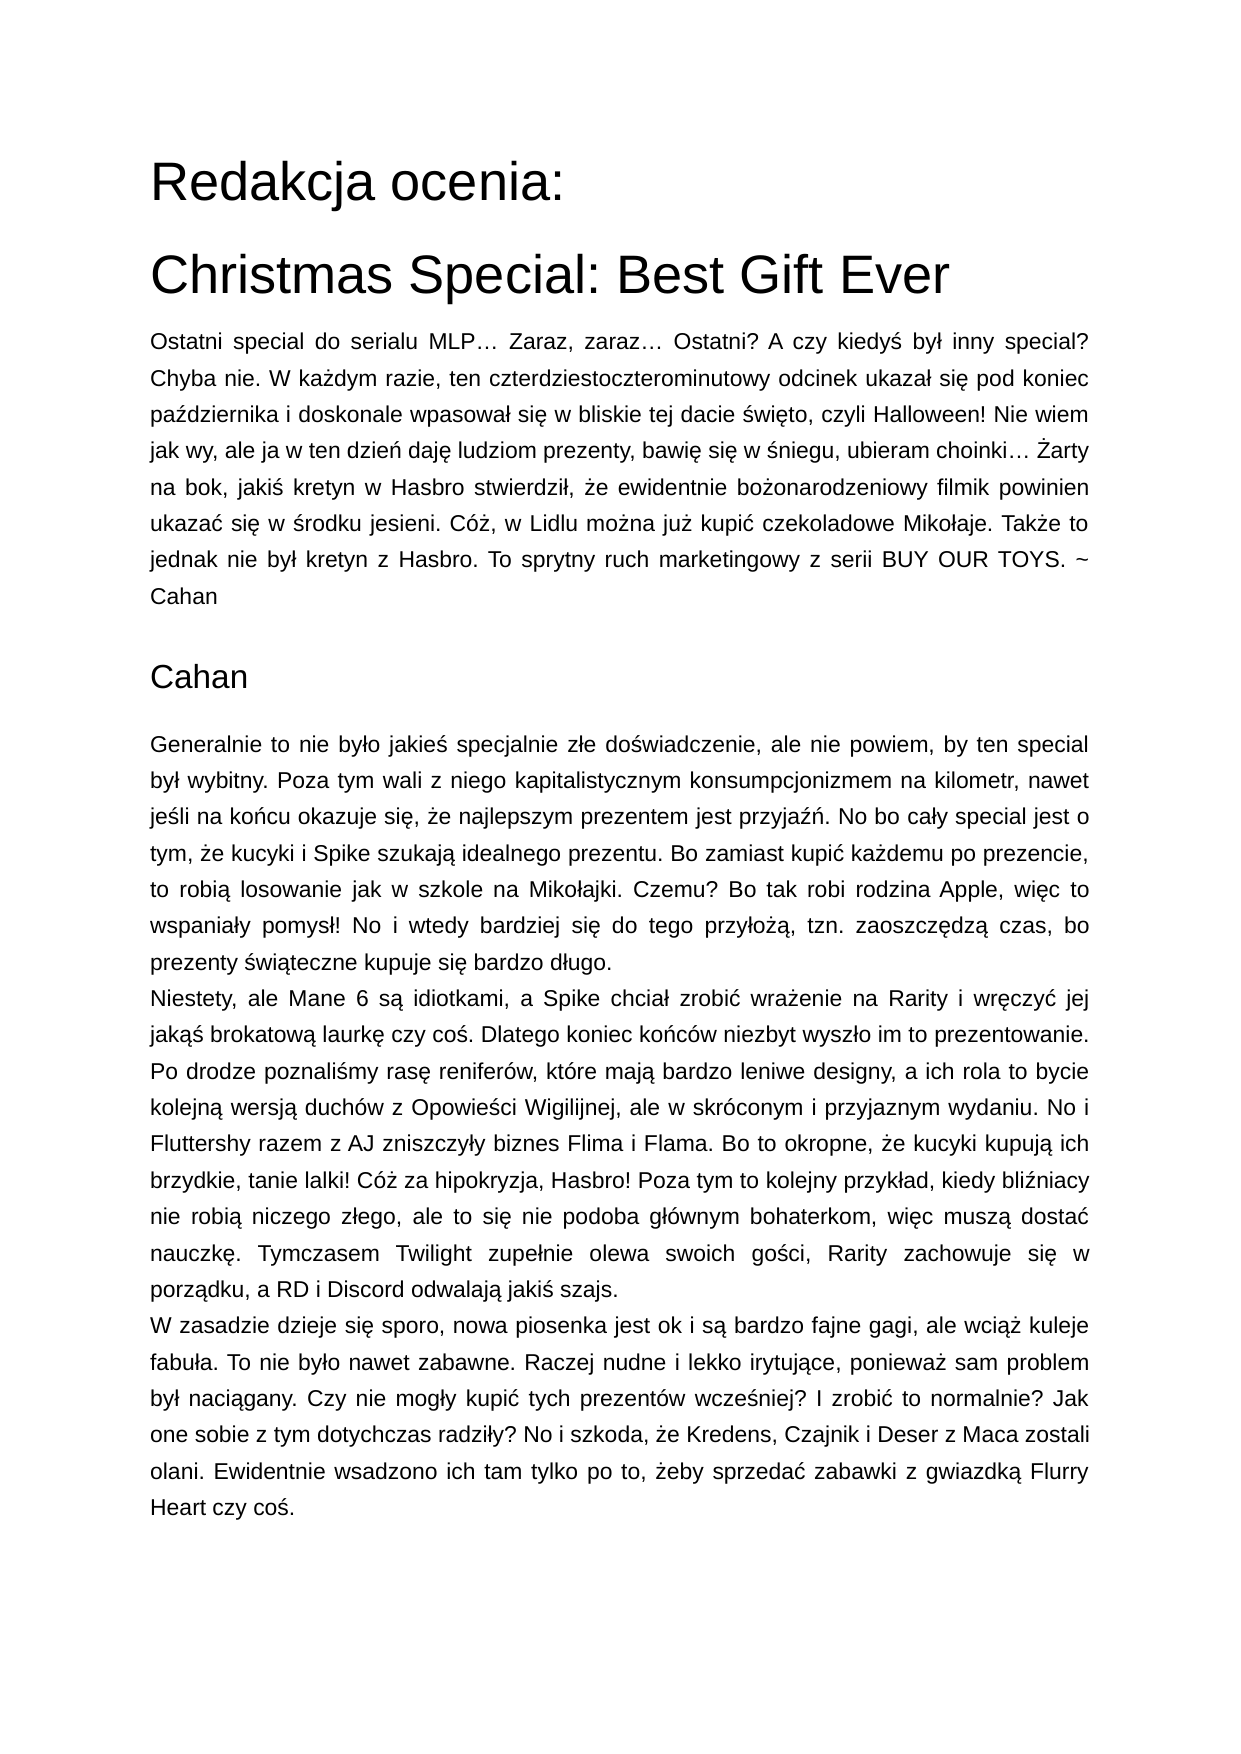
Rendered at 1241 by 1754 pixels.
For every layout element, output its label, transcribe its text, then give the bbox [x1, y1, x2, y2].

text Redakcja ocenia: [150, 150, 1090, 212]
text W zasadzie dzieje się sporo, nowa piosenka jest ok i są bardzo fajne gagi, ale wciąż kuleje fabuła. To nie było nawet zabawne. Raczej nudne i lekko irytujące, ponieważ sam problem był naciągany. Czy nie mogły kupić tych prezentów wcześniej? I zrobić to normalnie? Jak one sobie z tym dotychczas radziły? No i szkoda, że Kredens, Czajnik i Deser z Maca zostali olani. Ewidentnie wsadzono ich tam tylko po to, żeby sprzedać zabawki z gwiazdką Flurry Heart czy coś. [150, 1312, 1090, 1520]
text Ostatni special do serialu MLP… Zaraz, zaraz… Ostatni? A czy kiedyś był inny special? Chyba nie. W każdym razie, ten czterdziestoczterominutowy odcinek ukazał się pod koniec października i doskonale wpasował się w bliskie tej dacie święto, czyli Halloween! Nie wiem jak wy, ale ja w ten dzień daję ludziom prezenty, bawię się w śniegu, ubieram choinki… Żarty na bok, jakiś kretyn w Hasbro stwierdził, że ewidentnie bożonarodzeniowy filmik powinien ukazać się w środku jesieni. Cóż, w Lidlu można już kupić czekoladowe Mikołaje. Także to jednak nie był kretyn z Hasbro. To sprytny ruch marketingowy z serii BUY OUR TOYS. ~ Cahan [150, 328, 1090, 609]
text Generalnie to nie było jakieś specjalnie złe doświadczenie, ale nie powiem, by ten special był wybitny. Poza tym wali z niego kapitalistycznym konsumpcjonizmem na kilometr, nawet jeśli na końcu okazuje się, że najlepszym prezentem jest przyjaźń. No bo cały special jest o tym, że kucyki i Spike szukają idealnego prezentu. Bo zamiast kupić każdemu po prezencie, to robią losowanie jak w szkole na Mikołajki. Czemu? Bo tak robi rodzina Apple, więc to wspaniały pomysł! No i wtedy bardziej się do tego przyłożą, tzn. zaoszczędzą czas, bo prezenty świąteczne kupuje się bardzo długo. [150, 731, 1090, 975]
subtitle Cahan [150, 657, 1090, 695]
text Niestety, ale Mane 6 są idiotkami, a Spike chciał zrobić wrażenie na Rarity i wręczyć jej jakąś brokatową laurkę czy coś. Dlatego koniec końców niezbyt wyszło im to prezentowanie. Po drodze poznaliśmy rasę reniferów, które mają bardzo leniwe designy, a ich rola to bycie kolejną wersją duchów z Opowieści Wigilijnej, ale w skróconym i przyjaznym wydaniu. No i Fluttershy razem z AJ zniszczyły biznes Flima i Flama. Bo to okropne, że kucyki kupują ich brzydkie, tanie lalki! Cóż za hipokryzja, Hasbro! Poza tym to kolejny przykład, kiedy bliźniacy nie robią niczego złego, ale to się nie podoba głównym bohaterkom, więc muszą dostać nauczkę. Tymczasem Twilight zupełnie olewa swoich gości, Rarity zachowuje się w porządku, a RD i Discord odwalają jakiś szajs. [150, 985, 1090, 1302]
text Christmas Special: Best Gift Ever [150, 242, 1090, 305]
